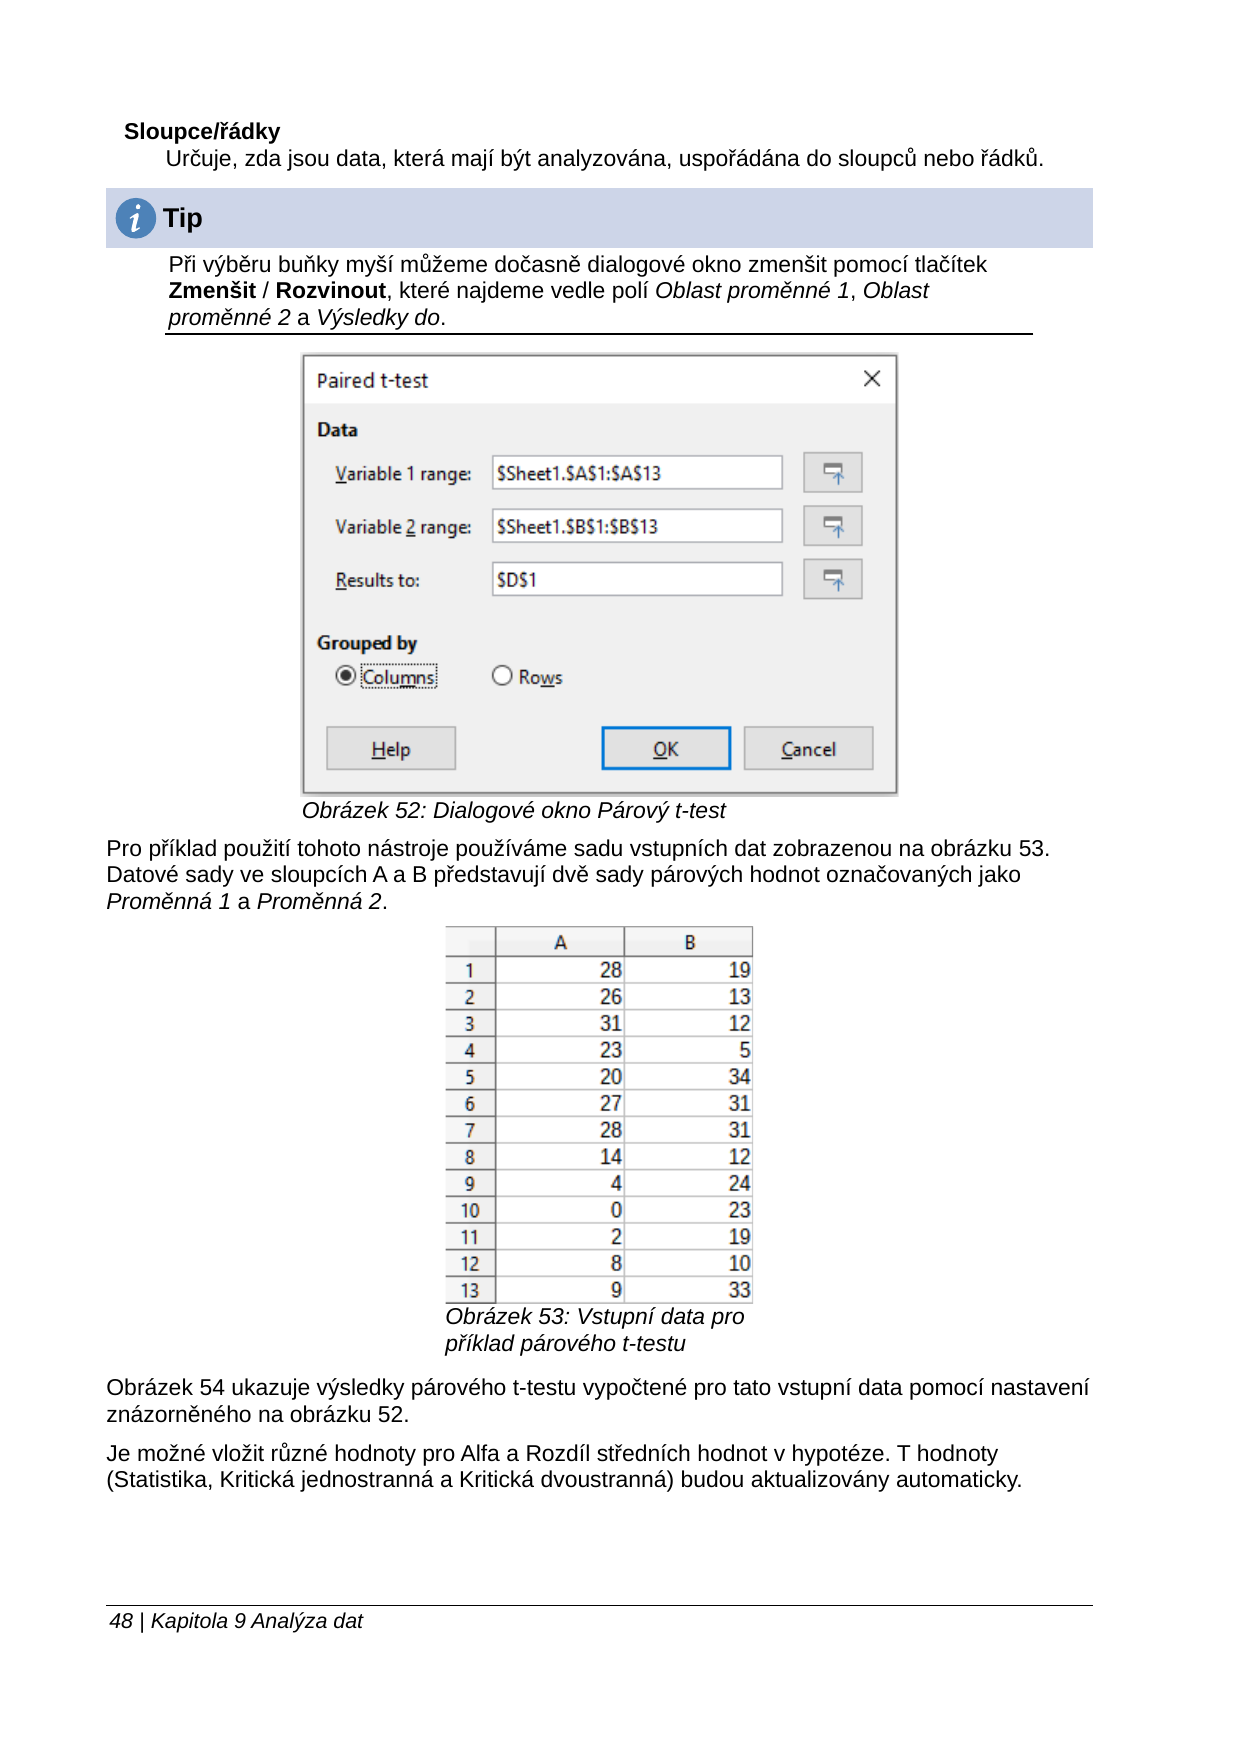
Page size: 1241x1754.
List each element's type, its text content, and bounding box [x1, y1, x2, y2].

text Pro příklad použití tohoto nástroje používáme sadu vstupních dat zobrazenou na obrázku 53. Datové sady ve sloupcích A a B představují dvě sady párových hodnot označovaných jako Proměnná 1 a Proměnná 2. [106, 835, 1093, 914]
text Obrázek 53: Vstupní data pro příklad párového t-testu [445, 1304, 754, 1356]
text Obrázek 54 ukazuje výsledky párového t-testu vypočtené pro tato vstupní data pomocí nastavení znázorněného na obrázku 52. [106, 1374, 1093, 1427]
text Určuje, zda jsou data, která mají být analyzována, uspořádána do sloupců nebo řádků. [165, 144, 1093, 171]
picture [300, 352, 899, 797]
text Při výběru buňky myší můžeme dočasně dialogové okno zmenšit pomocí tlačítek Zmenšit / Rozvinout, které najdeme vedle polí Oblast proměnné 1, Oblast proměnné 2 a Výsledky do. [165, 248, 1033, 333]
text Sloupce/řádky [124, 118, 1093, 144]
picture [445, 926, 754, 1304]
subtitle Tip [106, 188, 1093, 248]
text Je možné vložit různé hodnoty pro Alfa a Rozdíl středních hodnot v hypotéze. T hodnoty (Statistika, Kritická jednostranná a Kritická dvoustranná) budou aktualizovány automaticky. [106, 1439, 1093, 1492]
text Obrázek 52: Dialogové okno Párový t-test [302, 797, 897, 823]
